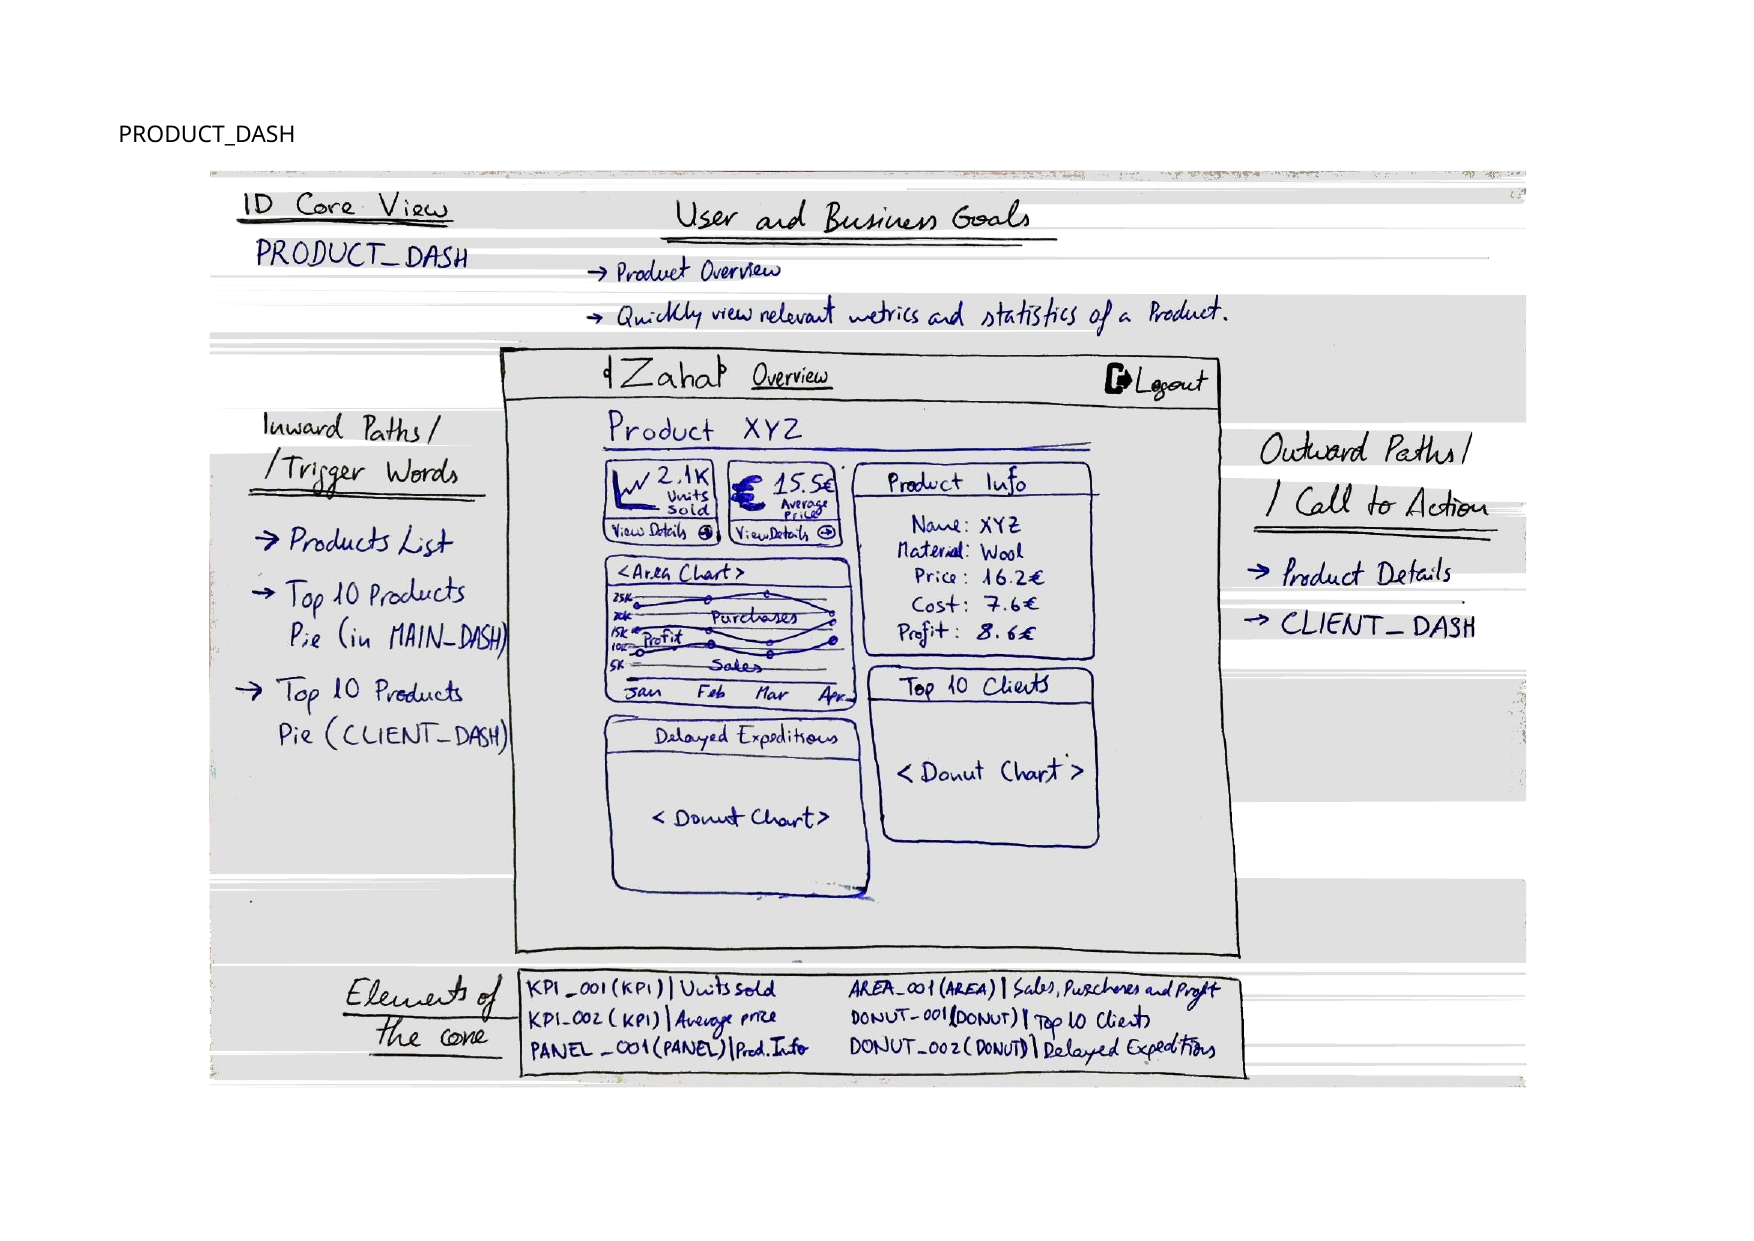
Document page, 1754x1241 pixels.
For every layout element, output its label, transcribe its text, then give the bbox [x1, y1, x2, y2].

text PRODUCT_DASH [118, 118, 1636, 149]
picture [211, 171, 1528, 1089]
